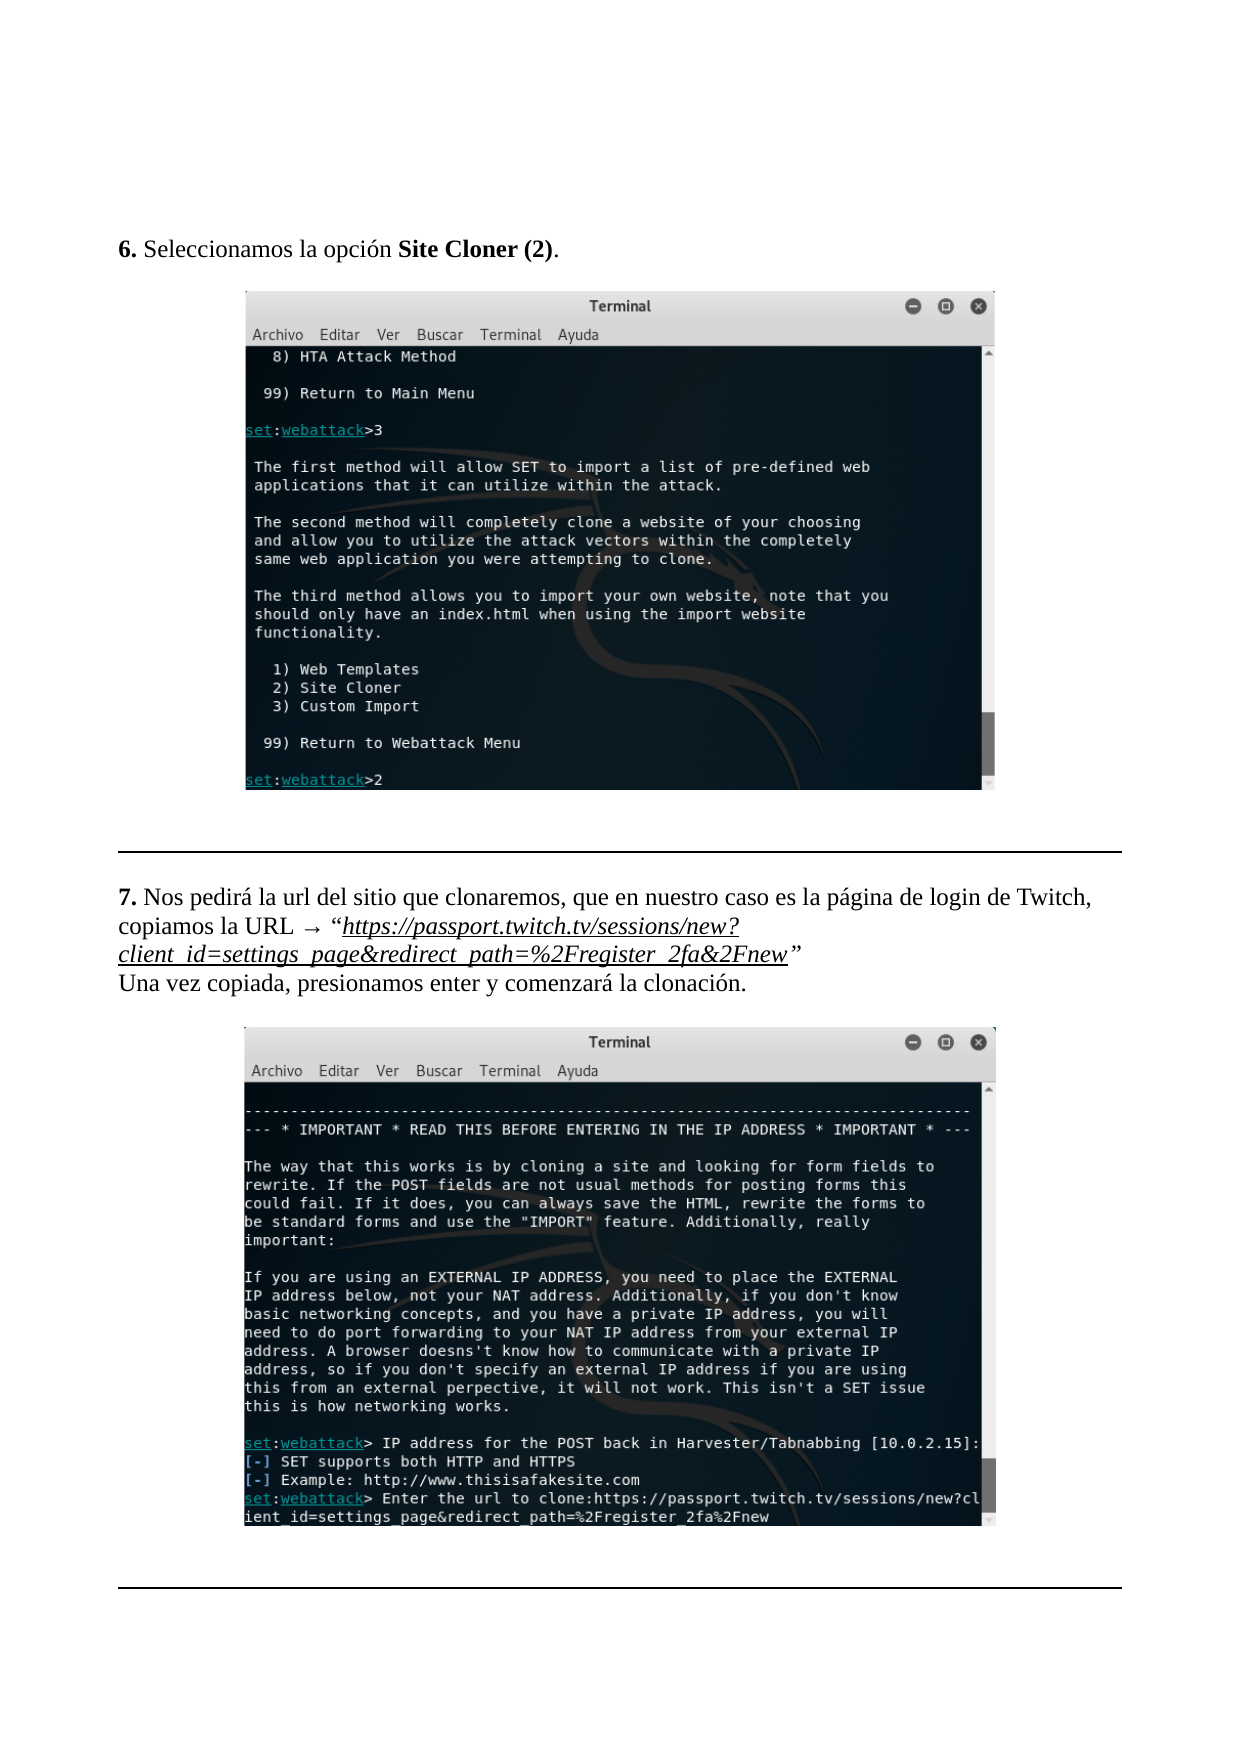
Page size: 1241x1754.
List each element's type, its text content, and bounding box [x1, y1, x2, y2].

picture [245, 291, 995, 790]
text 6. Seleccionamos la opción Site Cloner (2). [118, 234, 1122, 263]
text Una vez copiada, presionamos enter y comenzará la clonación. [118, 968, 1122, 997]
picture [244, 1027, 996, 1526]
text 7. Nos pedirá la url del sitio que clonaremos, que en nuestro caso es la página de login de Twitch, copiamos la URL → “https://passport.twitch.tv/sessions/new?client_id=settings_page&redirect_path=%2Fregister_2fa&2Fnew” [118, 882, 1122, 968]
